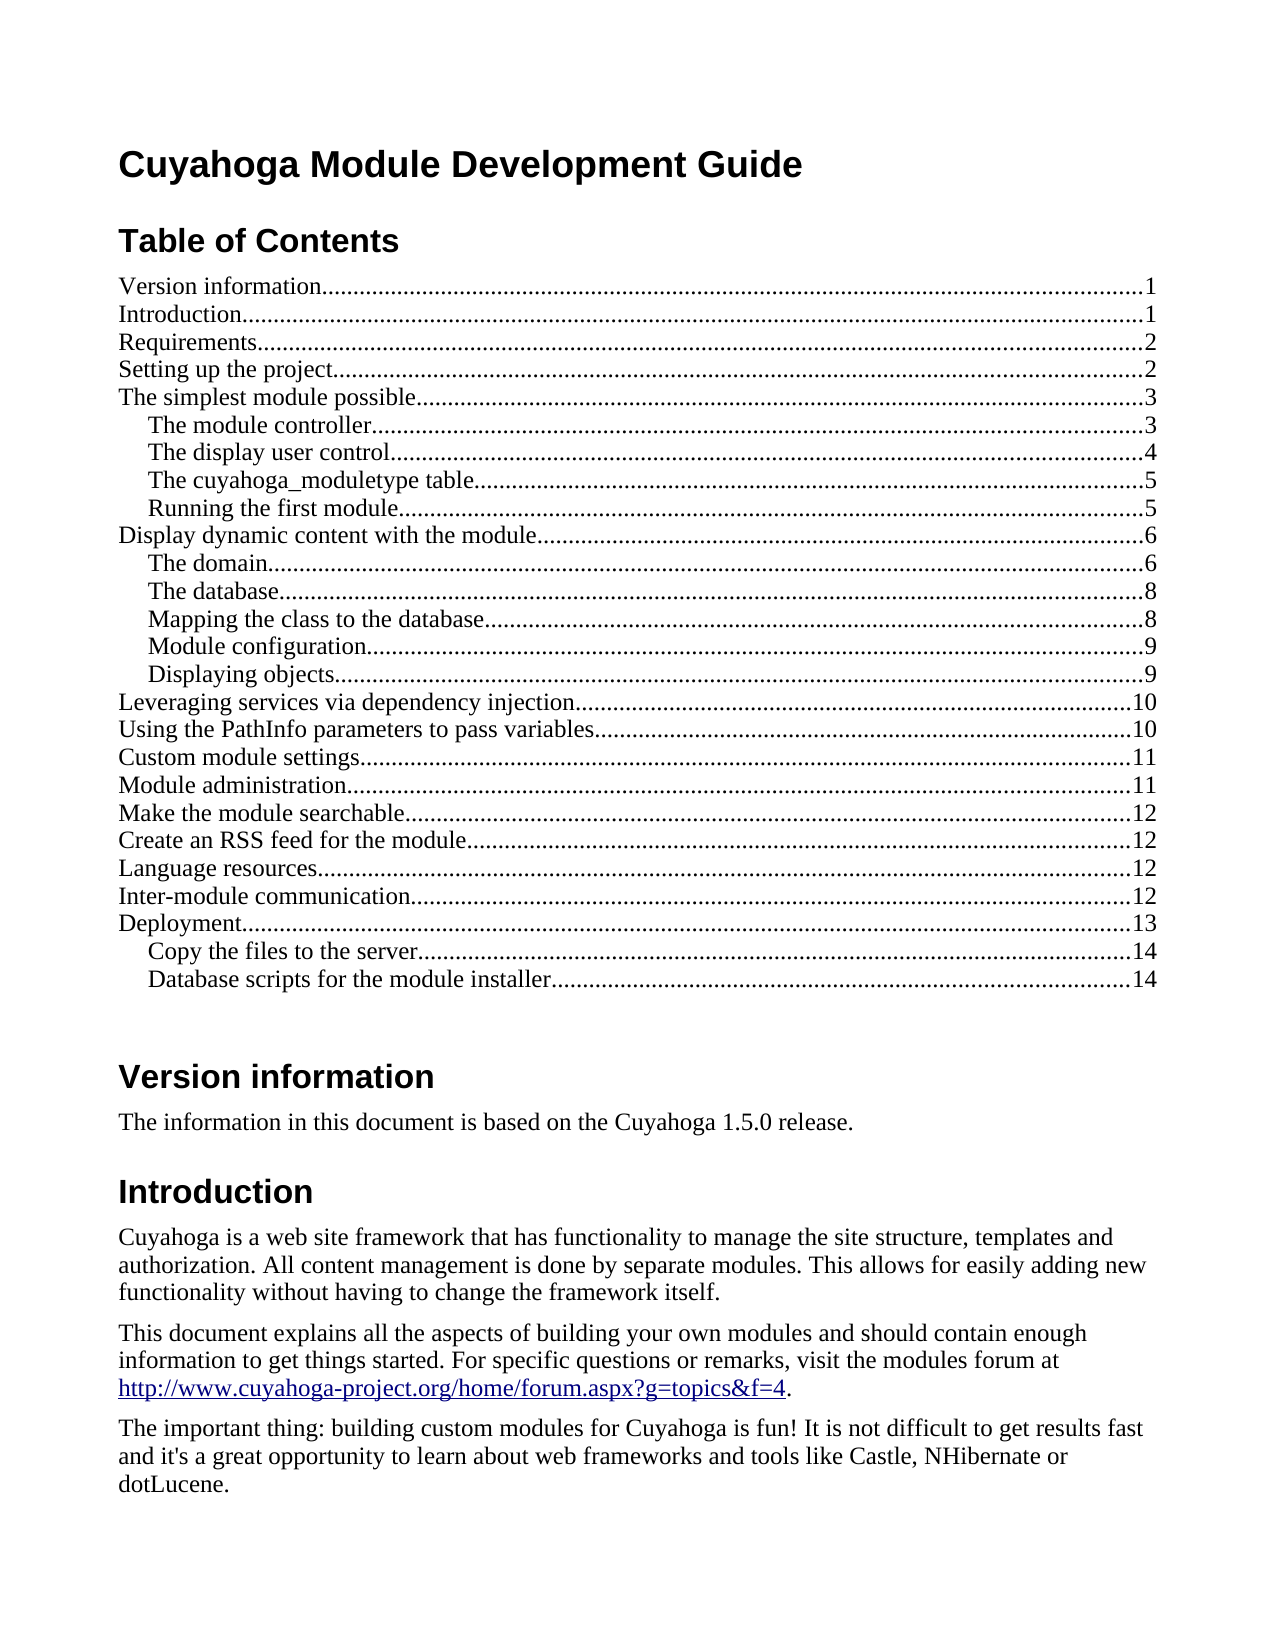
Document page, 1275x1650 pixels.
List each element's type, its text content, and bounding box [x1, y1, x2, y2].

text Make the module searchable 12 [118, 799, 1157, 826]
text The domain 6 [148, 549, 1157, 577]
text The simplest module possible 3 [118, 383, 1157, 411]
text The database 8 [148, 577, 1157, 605]
text The cuyahoga_moduletype table 5 [148, 466, 1157, 494]
text Module administration 11 [118, 771, 1157, 799]
text The information in this document is based on the Cuyahoga 1.5.0 release. [118, 1108, 1157, 1136]
text Setting up the project 2 [118, 355, 1157, 383]
text Requirements 2 [118, 328, 1157, 355]
text The module controller 3 [148, 411, 1157, 438]
subtitle Cuyahoga Module Development Guide [118, 143, 1157, 185]
subtitle Table of Contents [118, 222, 1157, 260]
text Leveraging services via dependency injection 10 [118, 688, 1157, 716]
text Introduction 1 [118, 300, 1157, 328]
text Using the PathInfo parameters to pass variables 10 [118, 716, 1157, 743]
text Module configuration 9 [148, 632, 1157, 660]
text Mapping the class to the database 8 [148, 605, 1157, 632]
text Create an RSS feed for the module 12 [118, 826, 1157, 854]
text The display user control 4 [148, 438, 1157, 466]
text Database scripts for the module installer 14 [148, 965, 1157, 993]
text Inter-module communication 12 [118, 882, 1157, 909]
text Running the first module 5 [148, 494, 1157, 522]
text Display dynamic content with the module 6 [118, 522, 1157, 549]
subtitle Introduction [118, 1173, 1157, 1211]
text Custom module settings 11 [118, 743, 1157, 771]
subtitle Version information [118, 1058, 1157, 1095]
text Cuyahoga is a web site framework that has functionality to manage the site structure, templates and authorization. All content management is done by separate modules. This allows for easily adding new functionality without having to change the framework itself. [118, 1223, 1157, 1306]
text Displaying objects 9 [148, 660, 1157, 688]
text The important thing: building custom modules for Cuyahoga is fun! It is not difficult to get results fast and it's a great opportunity to learn about web frameworks and tools like Castle, NHibernate or dotLucene. [118, 1414, 1157, 1497]
text Version information 1 [118, 272, 1157, 300]
text Language resources 12 [118, 854, 1157, 882]
text This document explains all the aspects of building your own modules and should contain enough information to get things started. For specific questions or remarks, visit the modules forum at http://www.cuyahoga-project.org/home/forum.aspx?g=topics&f=4. [118, 1319, 1157, 1402]
text Copy the files to the server 14 [148, 937, 1157, 965]
text Deployment 13 [118, 909, 1157, 937]
